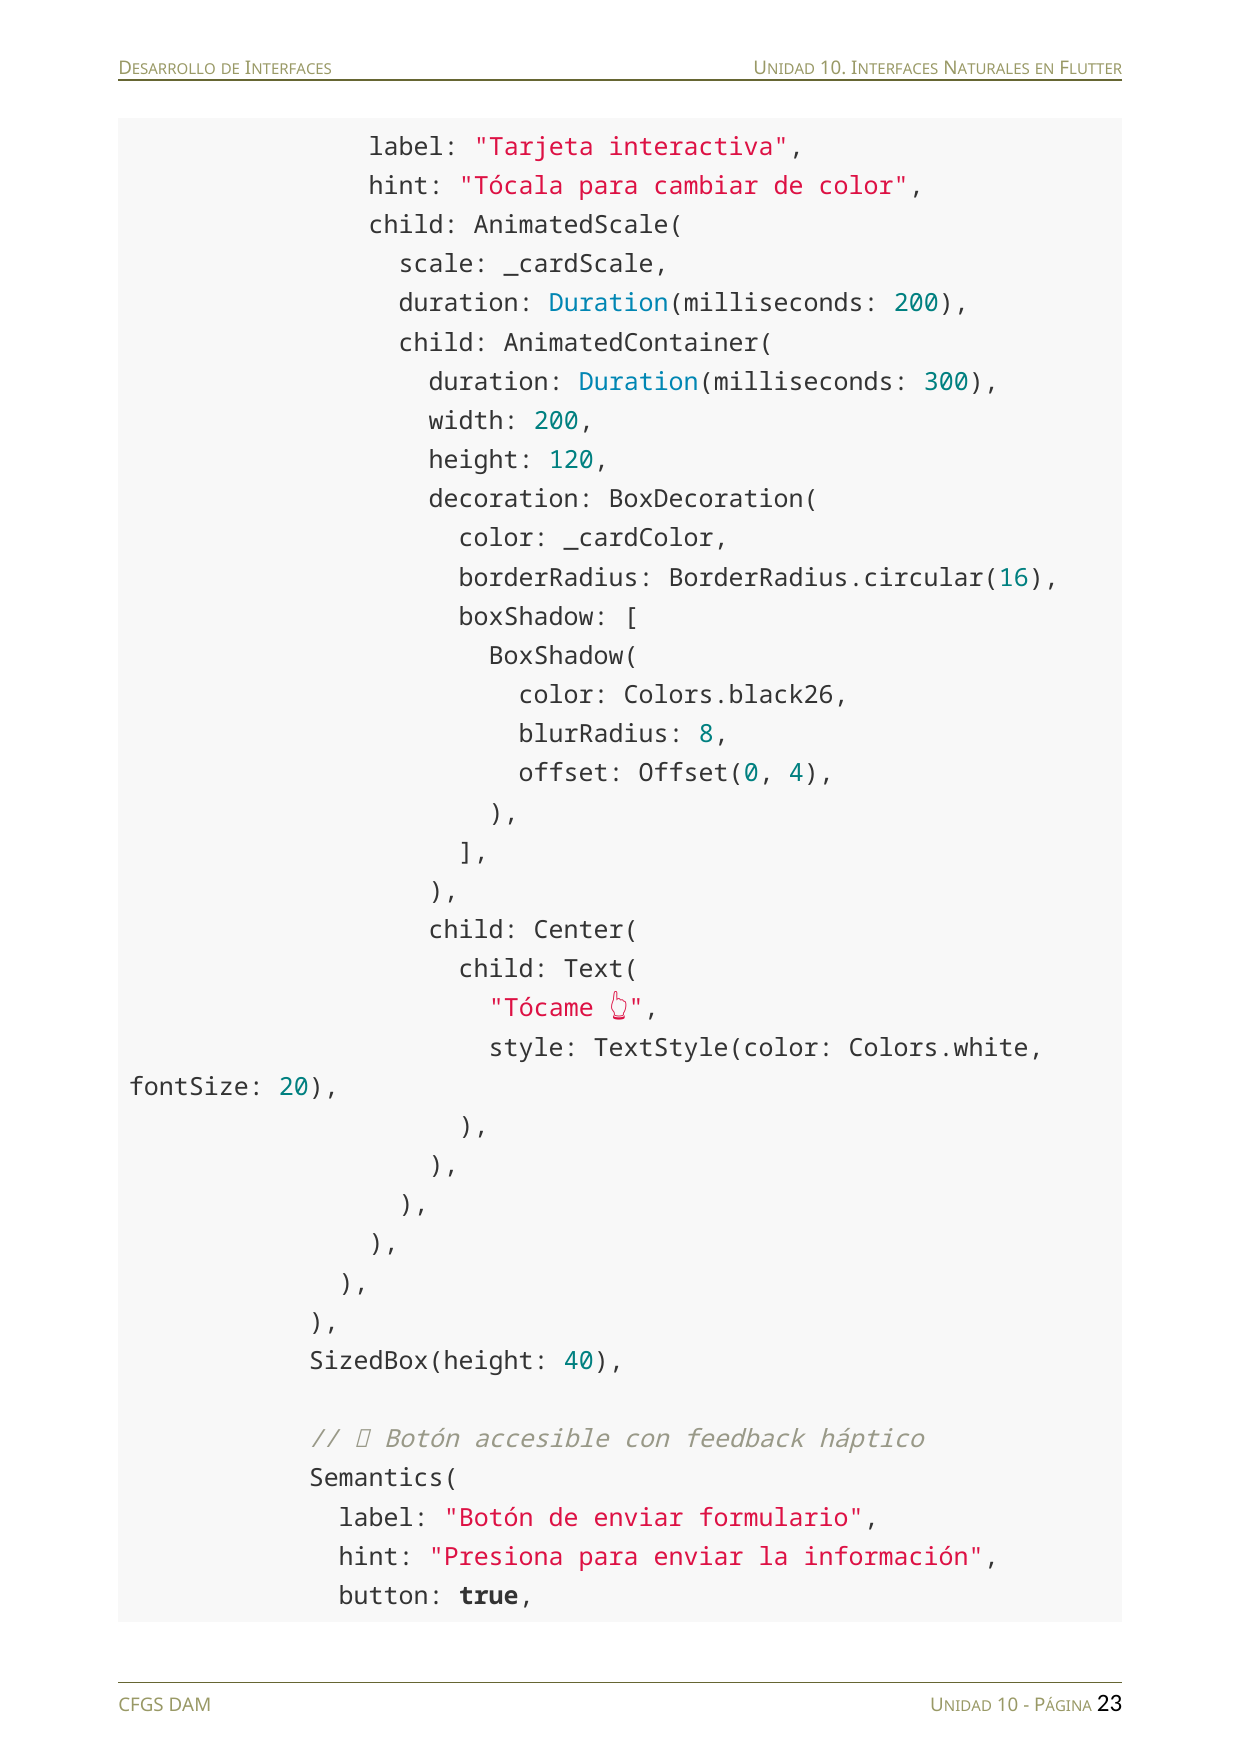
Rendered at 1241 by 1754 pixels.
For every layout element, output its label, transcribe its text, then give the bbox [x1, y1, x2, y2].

table_header label: "Tarjeta interactiva", hint: "Tócala para cambiar de color", child: AnimatedScale( scale: _cardScale, duration: Duration(milliseconds: 200), child: AnimatedContainer( duration: Duration(milliseconds: 300), width: 200, height: 120, decoration: BoxDecoration( color: _cardColor, borderRadius: BorderRadius.circular(16), boxShadow: [ BoxShadow( color: Colors.black26, blurRadius: 8, offset: Offset(0, 4), ), ], ), child: Center( child: Text( "Tócame 👆", style: TextStyle(color: Colors.white, fontSize: 20), ), ), ), ), ), ), SizedBox(height: 40), // 🔹 Botón accesible con feedback háptico Semantics( label: "Botón de enviar formulario", hint: "Presiona para enviar la información", button: true, [118, 118, 1122, 1622]
